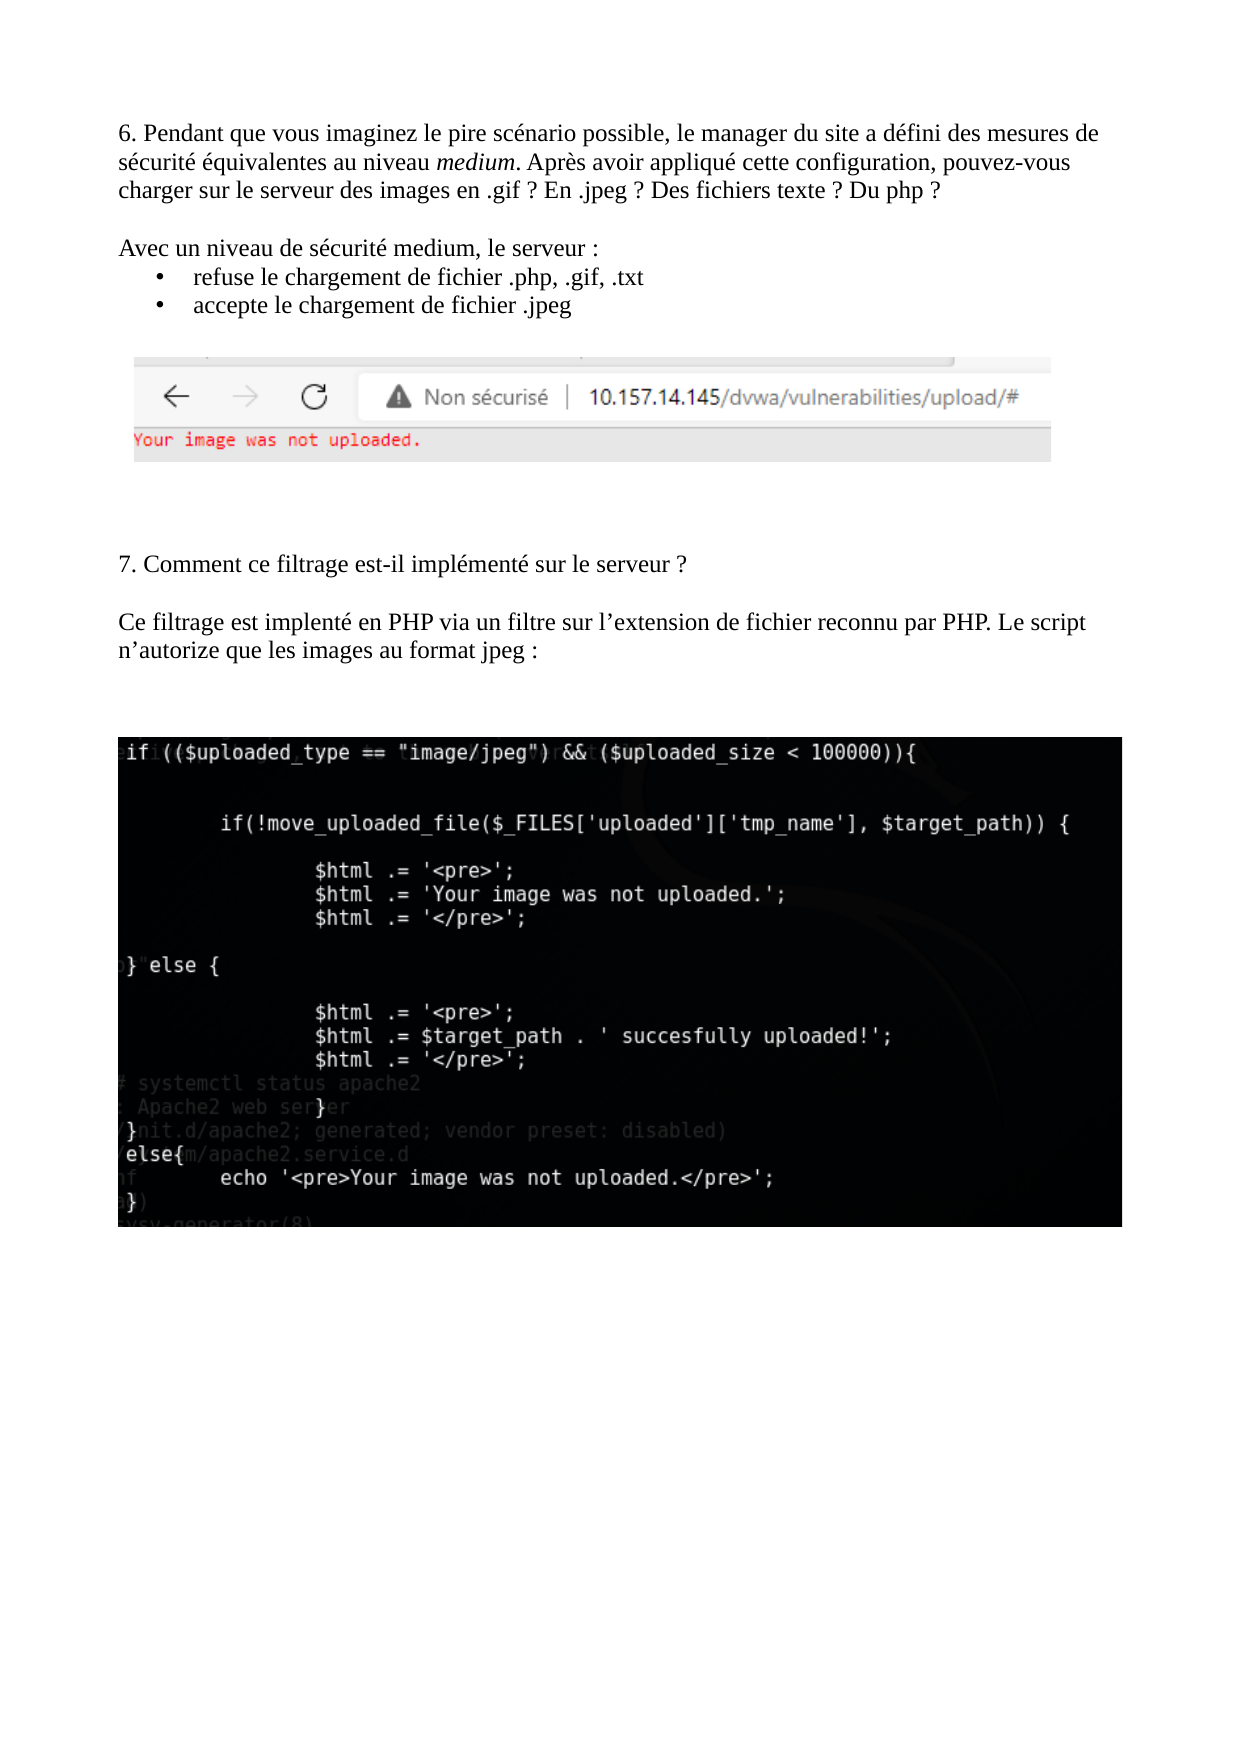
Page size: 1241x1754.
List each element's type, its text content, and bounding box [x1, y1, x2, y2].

text Ce filtrage est implenté en PHP via un filtre sur l’extension de fichier reconnu par PHP. Le script n’autorize que les images au format jpeg : [118, 607, 1122, 664]
list refuse le chargement de fichier .php, .gif, .txt [156, 262, 1122, 291]
picture [118, 737, 1123, 1227]
text 6. Pendant que vous imaginez le pire scénario possible, le manager du site a défini des mesures de [118, 118, 1122, 147]
text 7. Comment ce filtrage est-il implémenté sur le serveur ? [118, 549, 1122, 578]
picture [133, 357, 1052, 462]
text sécurité équivalentes au niveau medium. Après avoir appliqué cette configuration, pouvez-vous charger sur le serveur des images en .gif ? En .jpeg ? Des fichiers texte ? Du php ? [118, 147, 1122, 204]
list accepte le chargement de fichier .jpeg [156, 291, 1122, 319]
text Avec un niveau de sécurité medium, le serveur : [118, 233, 1122, 262]
